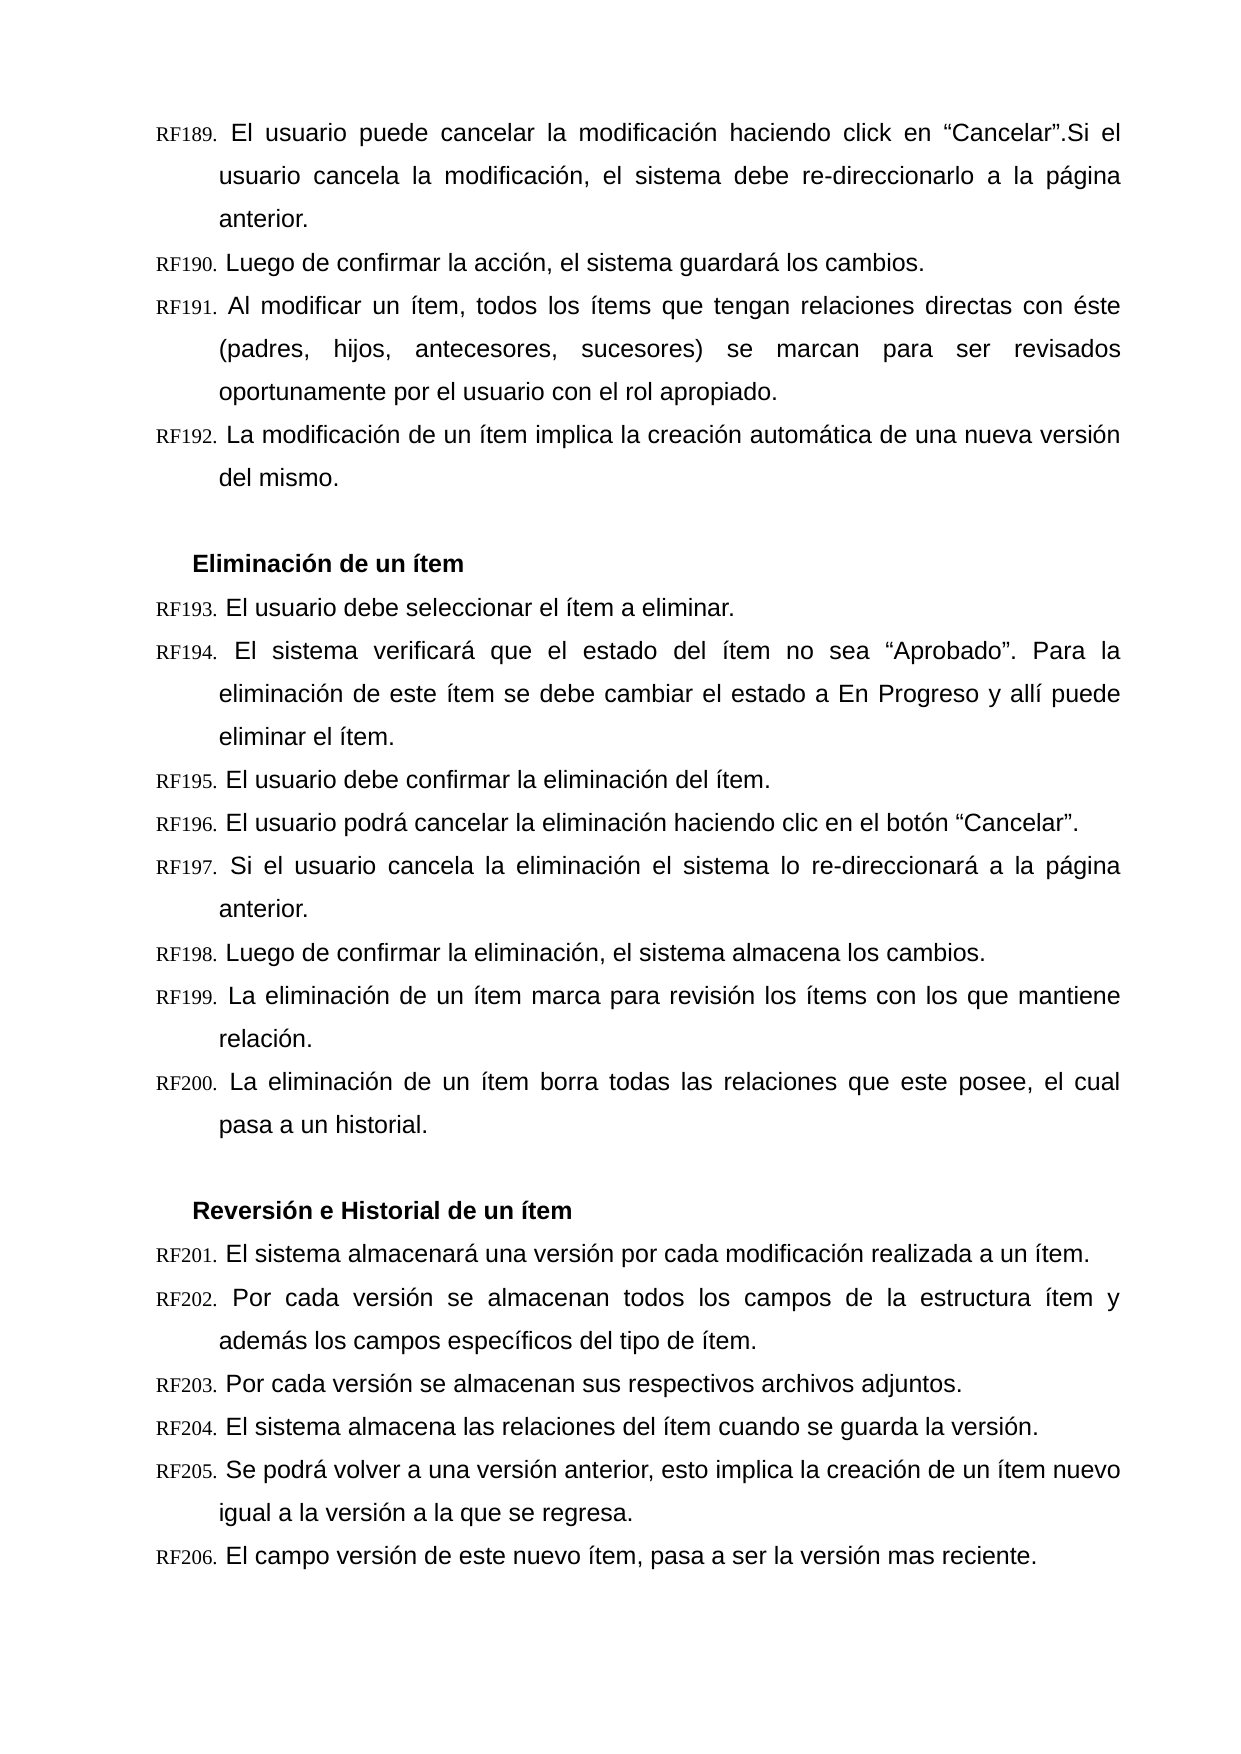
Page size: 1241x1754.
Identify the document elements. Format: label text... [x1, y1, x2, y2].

text Reversión e Historial de un ítem [118, 1196, 1122, 1225]
list Por cada versión se almacenan todos los campos de la estructura ítem y además los campos específicos del tipo de ítem. [156, 1282, 1122, 1354]
list El sistema almacenará una versión por cada modificación realizada a un ítem. [156, 1239, 1122, 1268]
list El usuario puede cancelar la modificación haciendo click en “Cancelar”.Si el usuario cancela la modificación, el sistema debe re-direccionarlo a la página anterior. [156, 118, 1122, 233]
list Se podrá volver a una versión anterior, esto implica la creación de un ítem nuevo igual a la versión a la que se regresa. [156, 1455, 1122, 1527]
list La modificación de un ítem implica la creación automática de una nueva versión del mismo. [156, 420, 1122, 492]
list Luego de confirmar la acción, el sistema guardará los cambios. [156, 247, 1122, 276]
list Luego de confirmar la eliminación, el sistema almacena los cambios. [156, 937, 1122, 966]
list El sistema almacena las relaciones del ítem cuando se guarda la versión. [156, 1412, 1122, 1441]
list El usuario debe confirmar la eliminación del ítem. [156, 765, 1122, 794]
list El sistema verificará que el estado del ítem no sea “Aprobado”. Para la eliminación de este ítem se debe cambiar el estado a En Progreso y allí puede eliminar el ítem. [156, 636, 1122, 751]
list La eliminación de un ítem marca para revisión los ítems con los que mantiene relación. [156, 981, 1122, 1052]
list Por cada versión se almacenan sus respectivos archivos adjuntos. [156, 1369, 1122, 1397]
list El campo versión de este nuevo ítem, pasa a ser la versión mas reciente. [156, 1541, 1122, 1570]
list La eliminación de un ítem borra todas las relaciones que este posee, el cual pasa a un historial. [156, 1067, 1122, 1139]
list El usuario debe seleccionar el ítem a eliminar. [156, 592, 1122, 621]
list El usuario podrá cancelar la eliminación haciendo clic en el botón “Cancelar”. [156, 808, 1122, 837]
list Si el usuario cancela la eliminación el sistema lo re-direccionará a la página anterior. [156, 851, 1122, 923]
list Al modificar un ítem, todos los ítems que tengan relaciones directas con éste (padres, hijos, antecesores, sucesores) se marcan para ser revisados oportunamente por el usuario con el rol apropiado. [156, 291, 1122, 406]
text Eliminación de un ítem [118, 549, 1122, 578]
